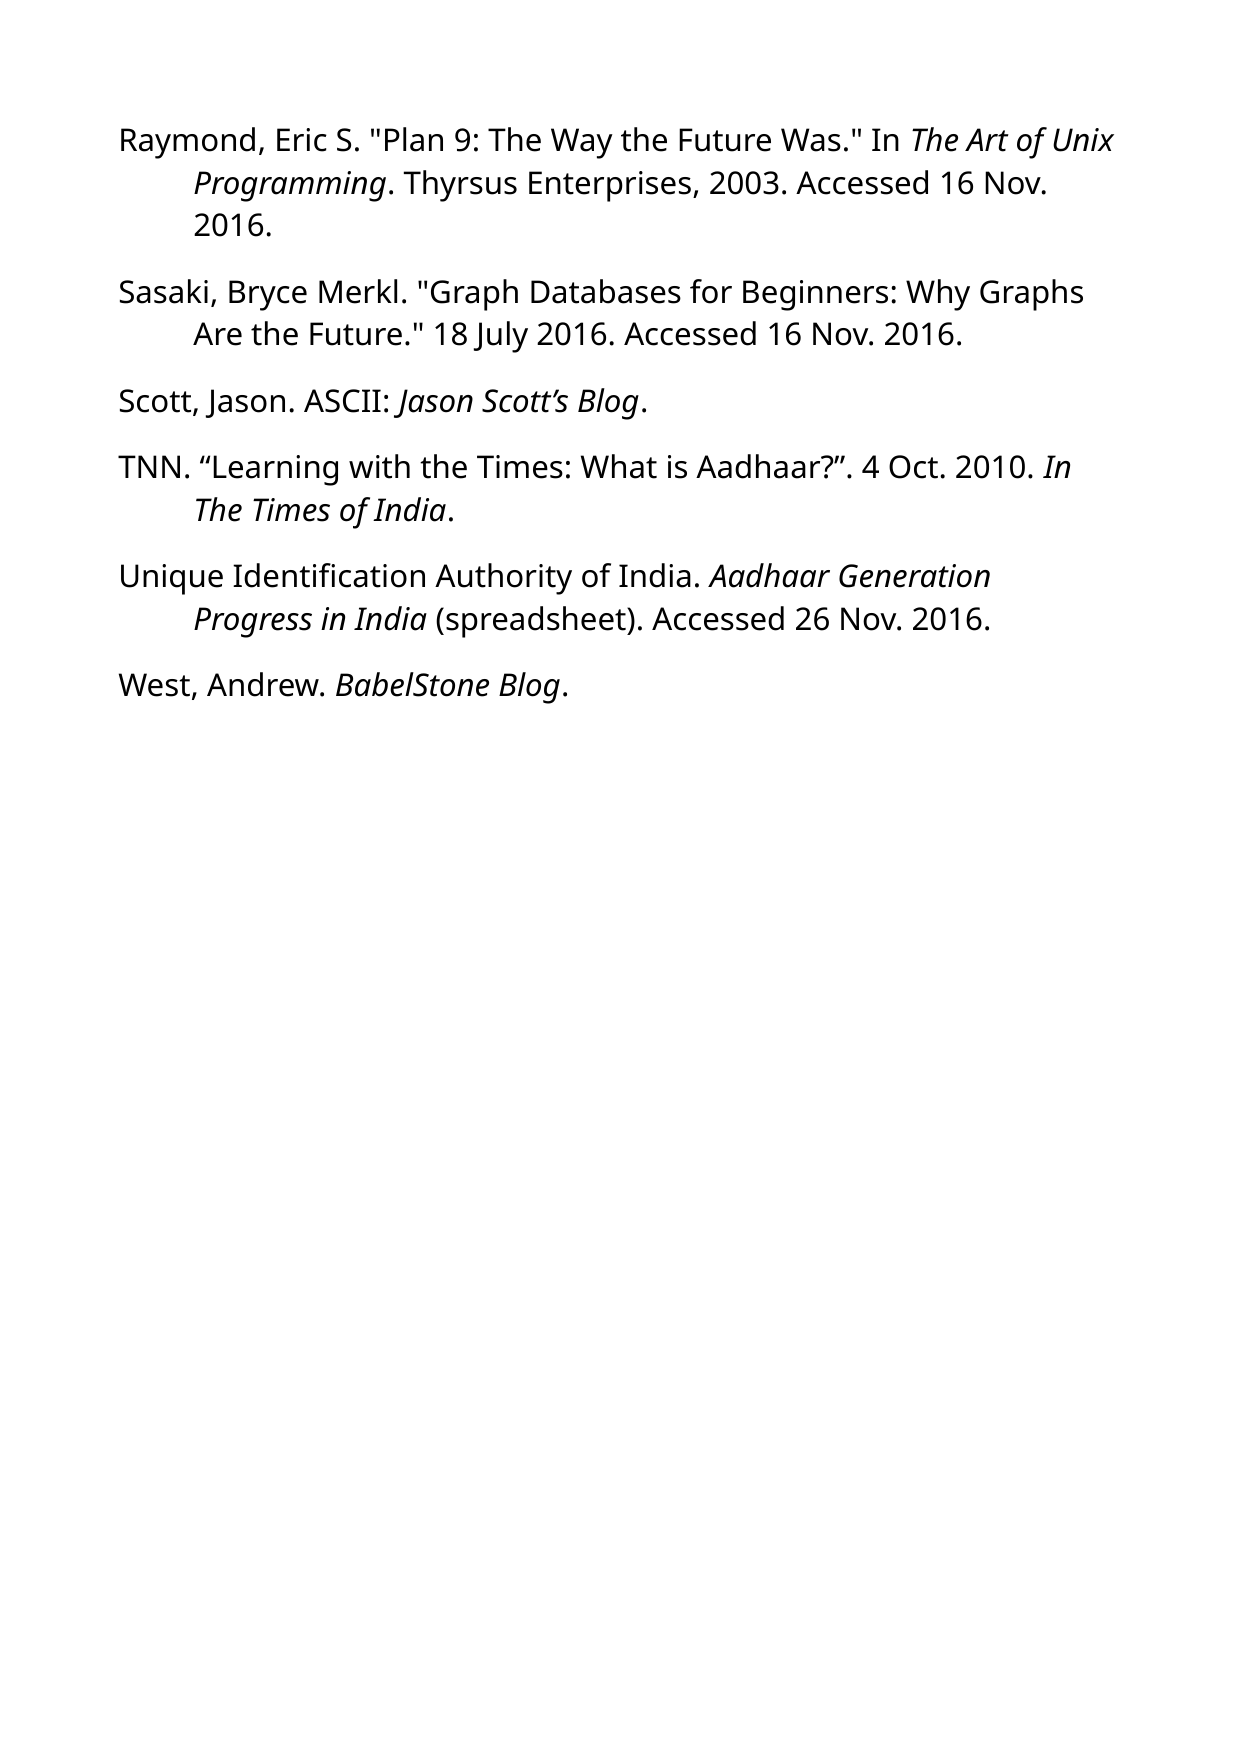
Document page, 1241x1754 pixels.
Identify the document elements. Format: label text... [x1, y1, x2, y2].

text Raymond, Eric S. "Plan 9: The Way the Future Was." In The Art of Unix Programming. Thyrsus Enterprises, 2003. Accessed 16 Nov. 2016. [118, 118, 1122, 246]
text Scott, Jason. ASCII: Jason Scott’s Blog. [118, 379, 1122, 421]
text West, Andrew. BabelStone Blog. [118, 663, 1122, 706]
text Sasaki, Bryce Merkl. "Graph Databases for Beginners: Why Graphs Are the Future." 18 July 2016. Accessed 16 Nov. 2016. [118, 270, 1122, 355]
text TNN. “Learning with the Times: What is Aadhaar?”. 4 Oct. 2010. In The Times of India. [118, 445, 1122, 530]
text Unique Identification Authority of India. Aadhaar Generation Progress in India (spreadsheet). Accessed 26 Nov. 2016. [118, 554, 1122, 639]
